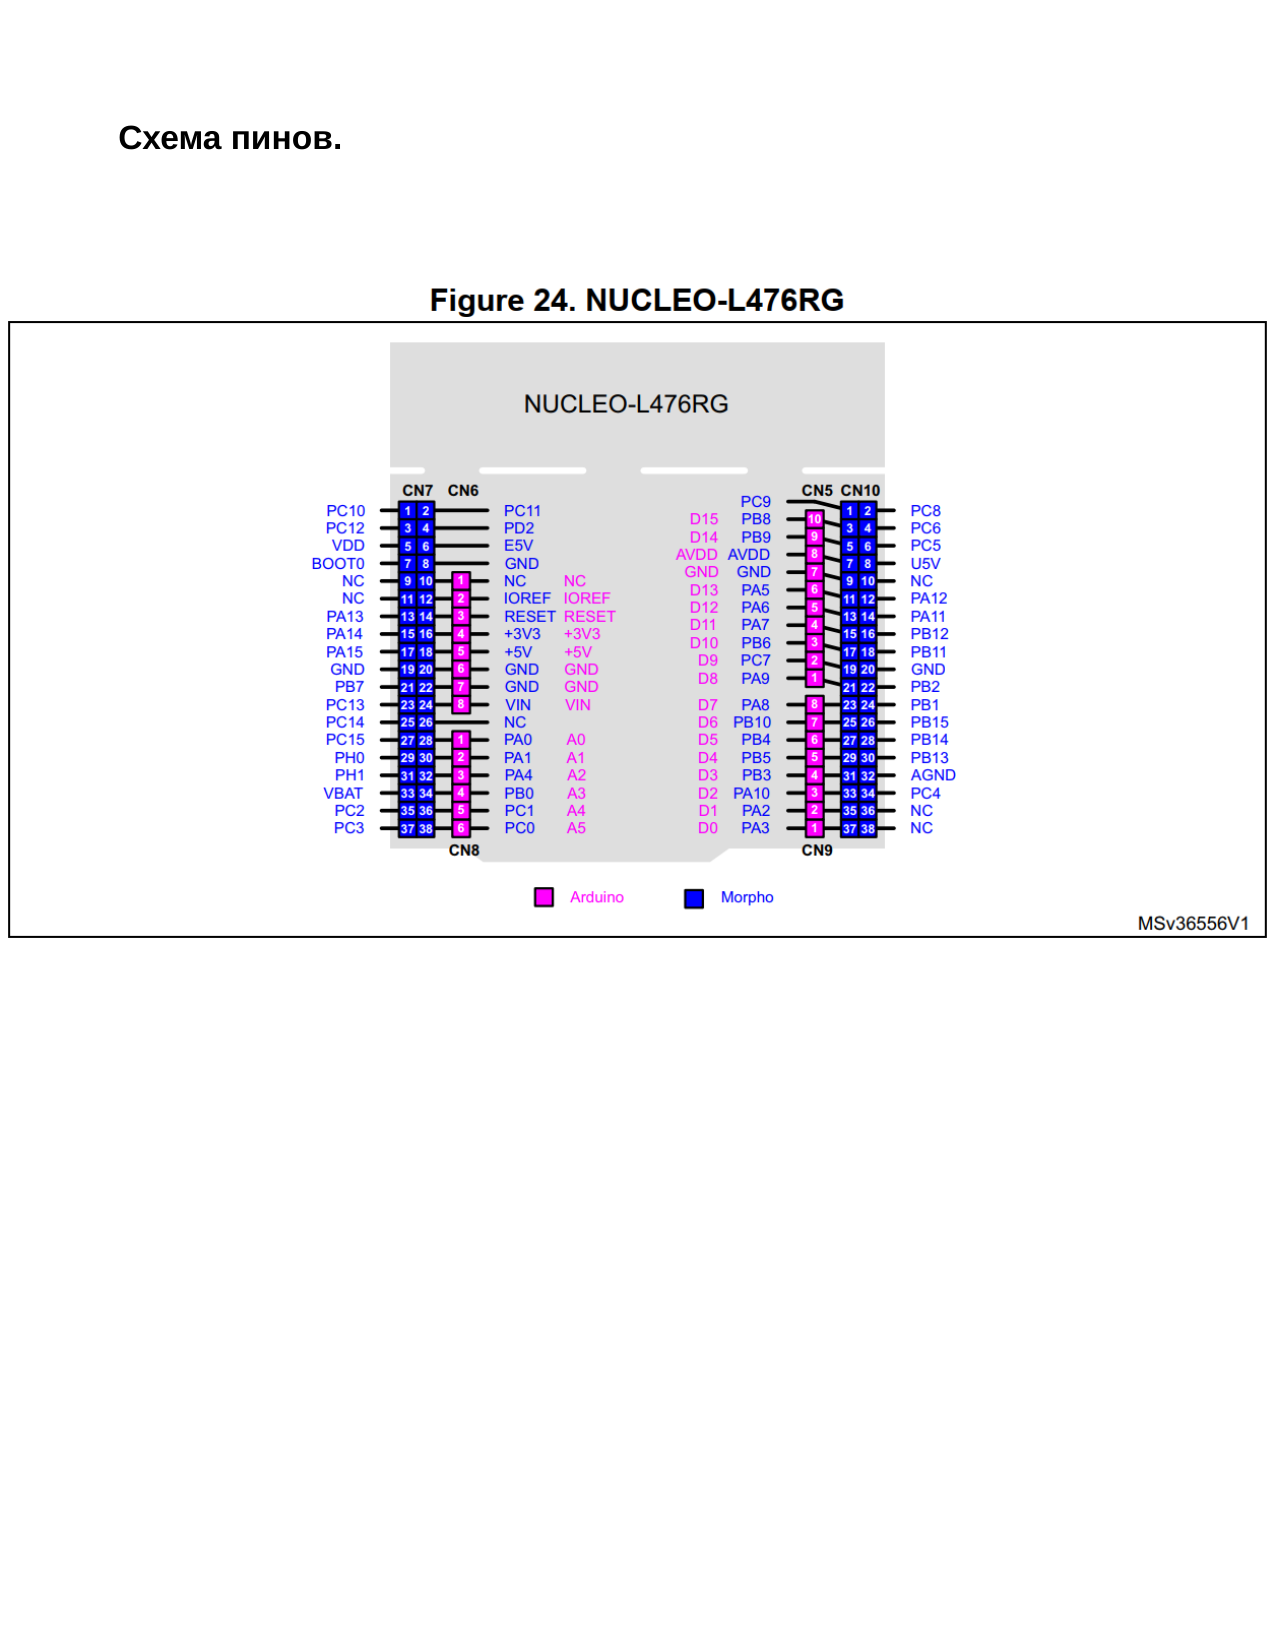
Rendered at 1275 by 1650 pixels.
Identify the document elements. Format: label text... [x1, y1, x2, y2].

subtitle Схема пинов. [118, 118, 1157, 157]
picture [0, 255, 1275, 942]
